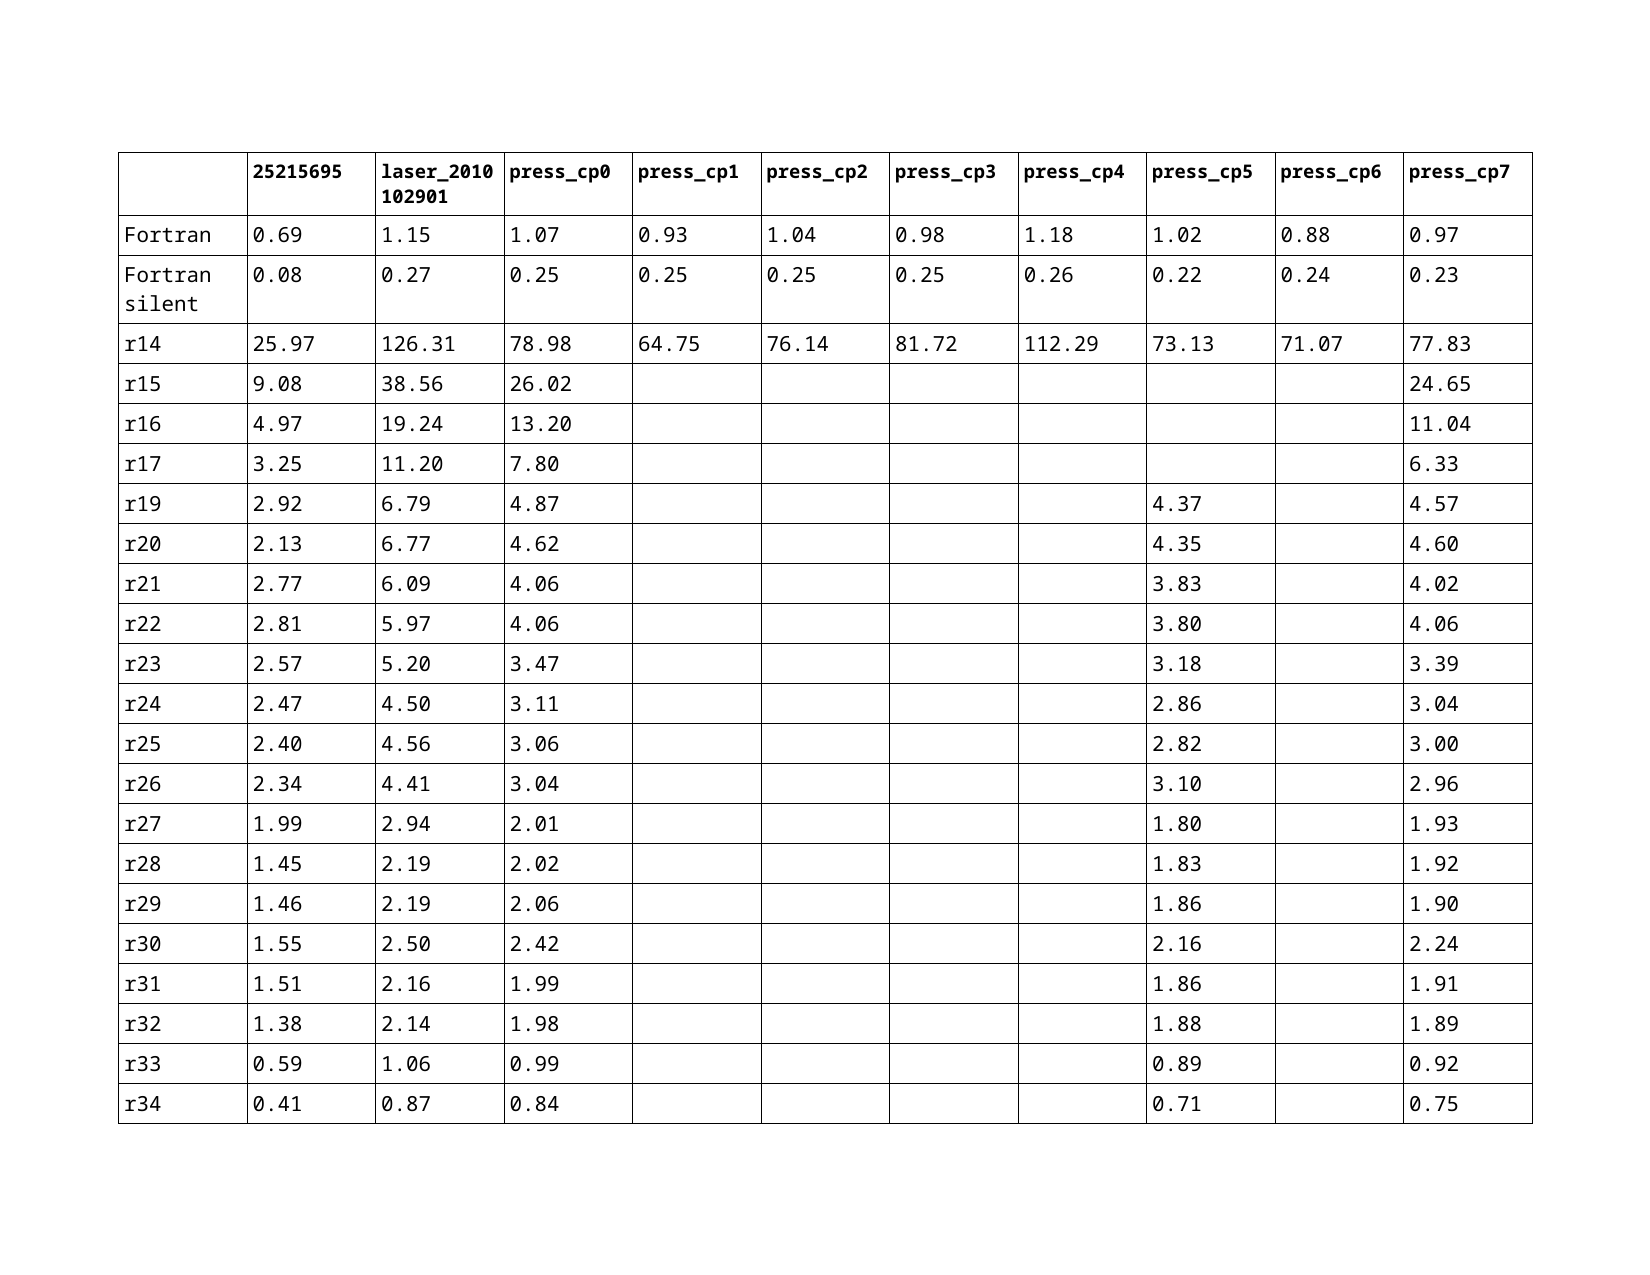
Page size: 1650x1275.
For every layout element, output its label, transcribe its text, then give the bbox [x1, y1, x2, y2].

table_cell 1.15 [376, 216, 504, 255]
table_cell [1276, 844, 1403, 883]
table_cell 11.20 [376, 444, 504, 483]
table_cell [1276, 684, 1403, 723]
table_cell r24 [119, 684, 247, 723]
table_cell [1019, 564, 1146, 603]
table_cell 1.90 [1404, 884, 1532, 923]
table_cell r27 [119, 804, 247, 843]
table_cell 4.06 [505, 564, 632, 603]
table_cell 3.06 [505, 724, 632, 763]
table_cell [762, 444, 889, 483]
table_cell [890, 844, 1018, 883]
table_cell [1276, 1084, 1403, 1123]
table_cell [633, 1044, 761, 1083]
table_cell 5.97 [376, 604, 504, 643]
table_cell [633, 564, 761, 603]
table_header press_cp4 [1019, 153, 1146, 215]
table_cell 2.81 [248, 604, 375, 643]
table_cell [890, 924, 1018, 963]
table_cell [633, 604, 761, 643]
table_cell [633, 1084, 761, 1123]
table_cell 2.94 [376, 804, 504, 843]
table_cell [890, 364, 1018, 403]
table_cell 4.56 [376, 724, 504, 763]
table_cell [1276, 924, 1403, 963]
table_cell 0.99 [505, 1044, 632, 1083]
table_cell [1276, 644, 1403, 683]
table_cell r19 [119, 484, 247, 523]
table_cell [633, 364, 761, 403]
table_cell 3.04 [1404, 684, 1532, 723]
table_cell 1.55 [248, 924, 375, 963]
table_cell 1.18 [1019, 216, 1146, 255]
table_header laser_2010102901 [376, 153, 504, 215]
table_cell [890, 564, 1018, 603]
table_cell 1.99 [505, 964, 632, 1003]
table_cell [890, 804, 1018, 843]
table_cell [1019, 484, 1146, 523]
table_cell 1.98 [505, 1004, 632, 1043]
table_cell 2.50 [376, 924, 504, 963]
table_cell [890, 524, 1018, 563]
table_cell [1276, 444, 1403, 483]
table_header press_cp6 [1276, 153, 1403, 215]
table_cell 38.56 [376, 364, 504, 403]
table_cell 0.89 [1147, 1044, 1275, 1083]
table_cell 0.69 [248, 216, 375, 255]
table_cell [762, 684, 889, 723]
table_cell 4.62 [505, 524, 632, 563]
table_cell 0.27 [376, 256, 504, 323]
table_cell 2.19 [376, 884, 504, 923]
table_cell [762, 644, 889, 683]
table_cell 78.98 [505, 324, 632, 363]
table_cell r14 [119, 324, 247, 363]
table_cell r30 [119, 924, 247, 963]
table_cell r33 [119, 1044, 247, 1083]
table_cell 3.04 [505, 764, 632, 803]
table_cell 1.45 [248, 844, 375, 883]
table_header press_cp7 [1404, 153, 1532, 215]
table_header press_cp0 [505, 153, 632, 215]
table_cell 1.80 [1147, 804, 1275, 843]
table_cell 24.65 [1404, 364, 1532, 403]
table_cell [890, 444, 1018, 483]
table_cell 0.08 [248, 256, 375, 323]
table_cell [890, 724, 1018, 763]
table_cell 2.77 [248, 564, 375, 603]
table_cell 4.87 [505, 484, 632, 523]
table_cell [1019, 884, 1146, 923]
table_cell [1147, 364, 1275, 403]
table_cell 3.25 [248, 444, 375, 483]
table_cell r26 [119, 764, 247, 803]
table_cell [890, 1004, 1018, 1043]
table_cell [633, 684, 761, 723]
table_cell 1.86 [1147, 964, 1275, 1003]
table_cell 0.41 [248, 1084, 375, 1123]
table_cell 2.24 [1404, 924, 1532, 963]
table_cell 6.79 [376, 484, 504, 523]
table_cell 25.97 [248, 324, 375, 363]
table_cell [633, 964, 761, 1003]
table_cell [890, 644, 1018, 683]
table_cell 3.10 [1147, 764, 1275, 803]
table_cell r34 [119, 1084, 247, 1123]
table_cell 1.02 [1147, 216, 1275, 255]
table_cell 4.60 [1404, 524, 1532, 563]
table_cell [1019, 844, 1146, 883]
table_cell 2.16 [1147, 924, 1275, 963]
table_cell 76.14 [762, 324, 889, 363]
table_cell 1.46 [248, 884, 375, 923]
table_cell [890, 404, 1018, 443]
table_cell 6.33 [1404, 444, 1532, 483]
table_cell 0.97 [1404, 216, 1532, 255]
table_cell [762, 564, 889, 603]
table_cell 4.06 [1404, 604, 1532, 643]
table_cell [890, 884, 1018, 923]
table_cell 4.97 [248, 404, 375, 443]
table_cell r23 [119, 644, 247, 683]
table_cell r17 [119, 444, 247, 483]
table_cell [633, 404, 761, 443]
table_cell 3.39 [1404, 644, 1532, 683]
table_cell [762, 524, 889, 563]
table_cell 0.25 [633, 256, 761, 323]
table_cell [762, 604, 889, 643]
table_cell 112.29 [1019, 324, 1146, 363]
table_cell [1019, 724, 1146, 763]
table_cell [1019, 524, 1146, 563]
table_cell [762, 884, 889, 923]
table_cell 1.07 [505, 216, 632, 255]
table_cell 0.59 [248, 1044, 375, 1083]
table_cell [1147, 404, 1275, 443]
table_cell [890, 964, 1018, 1003]
table_cell [762, 364, 889, 403]
table_cell 0.87 [376, 1084, 504, 1123]
table_cell [633, 724, 761, 763]
table_cell [633, 884, 761, 923]
table_cell [1019, 804, 1146, 843]
table_cell [1276, 964, 1403, 1003]
table_cell [633, 1004, 761, 1043]
table_cell [762, 1044, 889, 1083]
table_cell [633, 484, 761, 523]
table_cell [1019, 444, 1146, 483]
table_cell r25 [119, 724, 247, 763]
table_cell 2.06 [505, 884, 632, 923]
table_cell 7.80 [505, 444, 632, 483]
table_cell 4.37 [1147, 484, 1275, 523]
table_cell 0.75 [1404, 1084, 1532, 1123]
table_header press_cp2 [762, 153, 889, 215]
table_cell 13.20 [505, 404, 632, 443]
table_cell [1276, 564, 1403, 603]
table_cell r22 [119, 604, 247, 643]
table_cell 6.09 [376, 564, 504, 603]
table_cell [762, 844, 889, 883]
table_cell [762, 964, 889, 1003]
table_header press_cp1 [633, 153, 761, 215]
table_header press_cp3 [890, 153, 1018, 215]
table_cell r29 [119, 884, 247, 923]
table_cell 64.75 [633, 324, 761, 363]
table_cell 9.08 [248, 364, 375, 403]
table_cell 2.13 [248, 524, 375, 563]
table_cell 71.07 [1276, 324, 1403, 363]
table_cell 4.02 [1404, 564, 1532, 603]
table_cell [1019, 1004, 1146, 1043]
table_cell 0.24 [1276, 256, 1403, 323]
table_cell 3.80 [1147, 604, 1275, 643]
table_cell 2.40 [248, 724, 375, 763]
table_cell 2.02 [505, 844, 632, 883]
table_cell 0.98 [890, 216, 1018, 255]
table_cell [633, 764, 761, 803]
table_header [119, 153, 247, 215]
table_cell [762, 724, 889, 763]
table_cell [1276, 484, 1403, 523]
table_cell r15 [119, 364, 247, 403]
table_cell [890, 604, 1018, 643]
table_cell 5.20 [376, 644, 504, 683]
table_cell 1.38 [248, 1004, 375, 1043]
table_cell 2.82 [1147, 724, 1275, 763]
table_cell 26.02 [505, 364, 632, 403]
table_cell 4.50 [376, 684, 504, 723]
table_cell 0.71 [1147, 1084, 1275, 1123]
table_cell 2.16 [376, 964, 504, 1003]
table_cell 1.51 [248, 964, 375, 1003]
table_cell 2.96 [1404, 764, 1532, 803]
table_cell 1.89 [1404, 1004, 1532, 1043]
table_cell 1.86 [1147, 884, 1275, 923]
table_cell 0.93 [633, 216, 761, 255]
table_cell [1276, 764, 1403, 803]
table_cell 73.13 [1147, 324, 1275, 363]
table_cell Fortran [119, 216, 247, 255]
table_cell 6.77 [376, 524, 504, 563]
table_cell [762, 764, 889, 803]
table_cell 2.47 [248, 684, 375, 723]
table_cell [762, 484, 889, 523]
table_cell 0.25 [890, 256, 1018, 323]
table_cell 4.35 [1147, 524, 1275, 563]
table_cell 1.83 [1147, 844, 1275, 883]
table_cell [1019, 924, 1146, 963]
table_cell 1.88 [1147, 1004, 1275, 1043]
table_cell 1.92 [1404, 844, 1532, 883]
table_cell r21 [119, 564, 247, 603]
table_cell 0.25 [505, 256, 632, 323]
table_cell r31 [119, 964, 247, 1003]
table_cell [762, 804, 889, 843]
table_cell [1276, 1044, 1403, 1083]
table_cell [1276, 604, 1403, 643]
table_cell 1.91 [1404, 964, 1532, 1003]
table_cell 1.93 [1404, 804, 1532, 843]
table_cell 0.22 [1147, 256, 1275, 323]
table_cell [1019, 364, 1146, 403]
table_cell [633, 524, 761, 563]
table_cell [762, 1084, 889, 1123]
table_cell [1019, 644, 1146, 683]
table_cell 0.25 [762, 256, 889, 323]
table_cell 2.86 [1147, 684, 1275, 723]
table_cell 77.83 [1404, 324, 1532, 363]
table_cell [1276, 364, 1403, 403]
table_cell [633, 924, 761, 963]
table_cell 1.04 [762, 216, 889, 255]
table_cell 4.06 [505, 604, 632, 643]
table_cell [1276, 1004, 1403, 1043]
table_cell Fortran silent [119, 256, 247, 323]
table_cell 2.42 [505, 924, 632, 963]
table_cell [1276, 404, 1403, 443]
table_cell 0.88 [1276, 216, 1403, 255]
table_cell 1.06 [376, 1044, 504, 1083]
table_cell 0.92 [1404, 1044, 1532, 1083]
table_cell 0.23 [1404, 256, 1532, 323]
table_cell [1019, 684, 1146, 723]
table_cell 3.83 [1147, 564, 1275, 603]
table_cell 3.00 [1404, 724, 1532, 763]
table_cell [1276, 724, 1403, 763]
table_cell [1276, 884, 1403, 923]
table_cell 3.18 [1147, 644, 1275, 683]
table_header press_cp5 [1147, 153, 1275, 215]
table_cell [890, 484, 1018, 523]
table_cell 2.14 [376, 1004, 504, 1043]
table_cell [890, 764, 1018, 803]
table_cell 1.99 [248, 804, 375, 843]
table_cell [633, 844, 761, 883]
table_cell r32 [119, 1004, 247, 1043]
table_cell [890, 1084, 1018, 1123]
table_cell [1147, 444, 1275, 483]
table_cell 19.24 [376, 404, 504, 443]
table_header 25215695 [248, 153, 375, 215]
table_cell 3.47 [505, 644, 632, 683]
table_cell 3.11 [505, 684, 632, 723]
table_cell r20 [119, 524, 247, 563]
table_cell [1276, 804, 1403, 843]
table_cell [1019, 964, 1146, 1003]
table_cell 2.92 [248, 484, 375, 523]
table_cell r16 [119, 404, 247, 443]
table_cell [890, 1044, 1018, 1083]
table_cell 2.34 [248, 764, 375, 803]
table_cell [762, 1004, 889, 1043]
table_cell 2.57 [248, 644, 375, 683]
table_cell [1019, 1084, 1146, 1123]
table_cell [1019, 604, 1146, 643]
table_cell [633, 644, 761, 683]
table_cell [1019, 404, 1146, 443]
table_cell [890, 684, 1018, 723]
table_cell [762, 404, 889, 443]
table_cell r28 [119, 844, 247, 883]
table_cell [1276, 524, 1403, 563]
table_cell 2.01 [505, 804, 632, 843]
table_cell [1019, 1044, 1146, 1083]
table_cell [633, 804, 761, 843]
table_cell 2.19 [376, 844, 504, 883]
table_cell 4.41 [376, 764, 504, 803]
table_cell [633, 444, 761, 483]
table_cell 126.31 [376, 324, 504, 363]
table_cell 0.26 [1019, 256, 1146, 323]
table_cell 81.72 [890, 324, 1018, 363]
table_cell 11.04 [1404, 404, 1532, 443]
table_cell [762, 924, 889, 963]
table_cell 4.57 [1404, 484, 1532, 523]
table_cell 0.84 [505, 1084, 632, 1123]
table_cell [1019, 764, 1146, 803]
